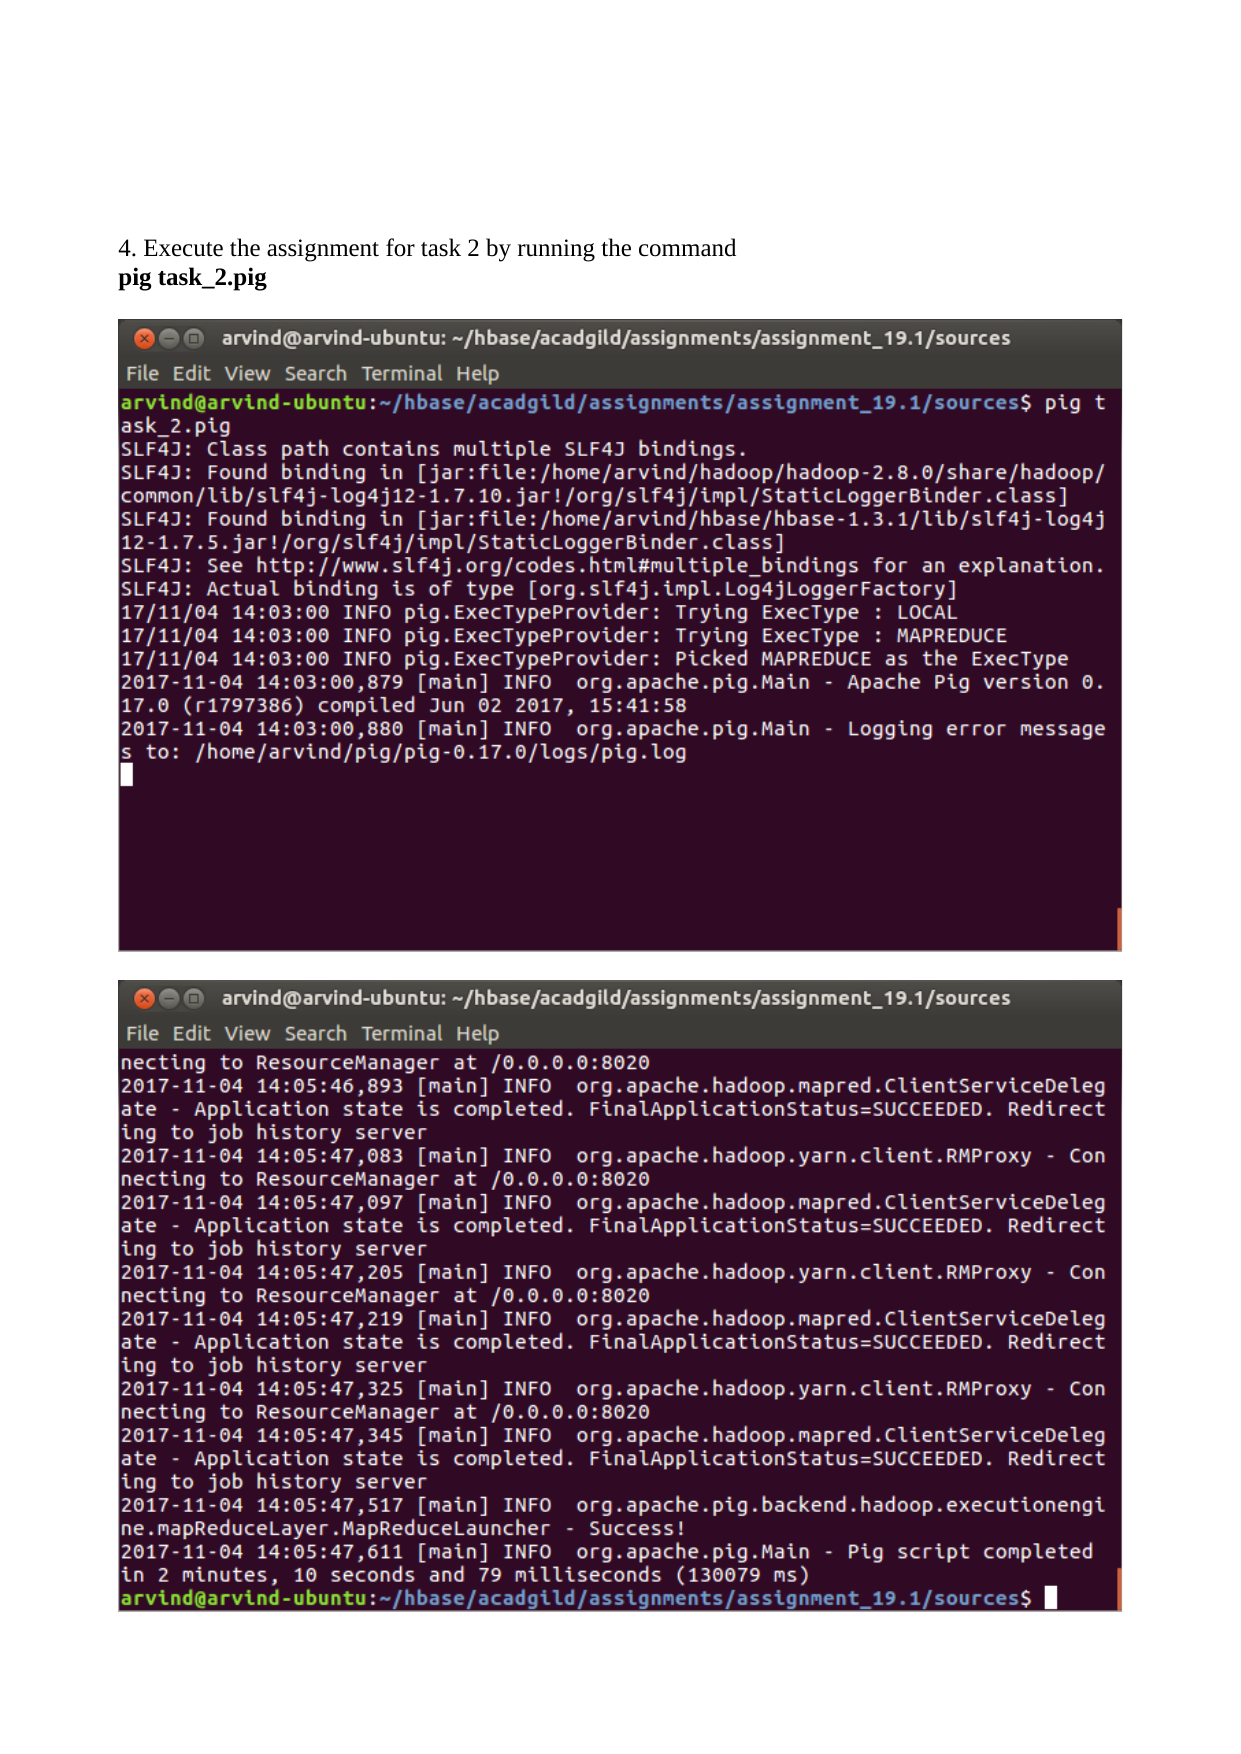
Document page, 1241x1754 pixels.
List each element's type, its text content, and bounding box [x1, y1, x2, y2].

text pig task_2.pig [118, 262, 1122, 291]
text 4. Execute the assignment for task 2 by running the command [118, 233, 1122, 262]
